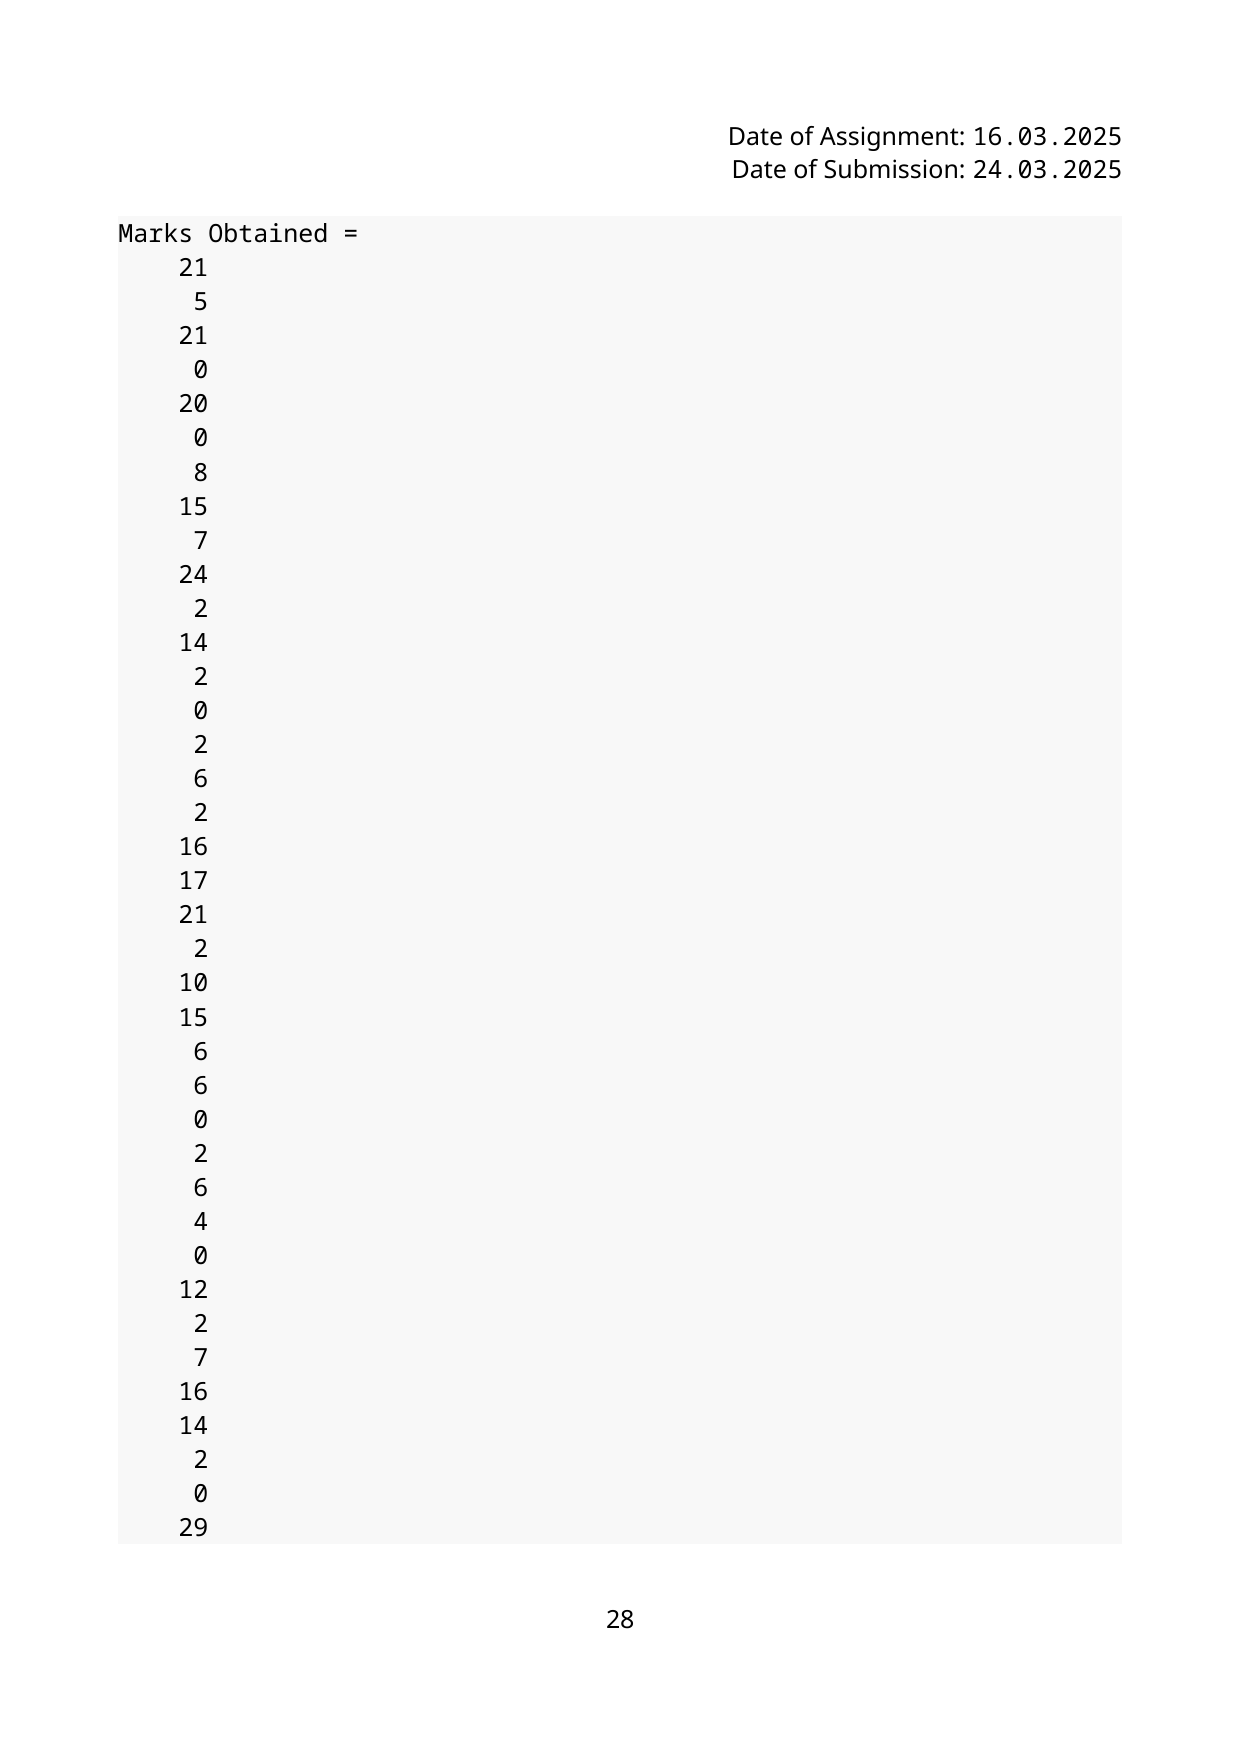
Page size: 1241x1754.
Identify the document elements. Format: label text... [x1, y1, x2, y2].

text 12 [118, 1272, 1122, 1306]
text 24 [118, 556, 1122, 590]
text 16 [118, 829, 1122, 863]
text 0 [118, 693, 1122, 727]
text 2 [118, 795, 1122, 829]
text Marks Obtained = [118, 216, 1122, 250]
text 0 [118, 352, 1122, 386]
text 0 [118, 1238, 1122, 1272]
text 2 [118, 727, 1122, 761]
text 21 [118, 897, 1122, 931]
text 15 [118, 488, 1122, 522]
text 2 [118, 1135, 1122, 1169]
text 29 [118, 1510, 1122, 1544]
text 5 [118, 284, 1122, 318]
text 17 [118, 863, 1122, 897]
text 14 [118, 1408, 1122, 1442]
text 6 [118, 1067, 1122, 1101]
text 0 [118, 1476, 1122, 1510]
text 2 [118, 658, 1122, 693]
text 10 [118, 965, 1122, 999]
text 2 [118, 590, 1122, 624]
text 20 [118, 386, 1122, 420]
text 4 [118, 1203, 1122, 1238]
text 0 [118, 1101, 1122, 1135]
text 2 [118, 1306, 1122, 1340]
text 16 [118, 1374, 1122, 1408]
text 0 [118, 420, 1122, 454]
text 2 [118, 931, 1122, 965]
text 2 [118, 1442, 1122, 1476]
text 6 [118, 1033, 1122, 1067]
text 6 [118, 761, 1122, 795]
text 6 [118, 1169, 1122, 1203]
text 14 [118, 624, 1122, 658]
text 7 [118, 522, 1122, 556]
text 8 [118, 454, 1122, 488]
text 21 [118, 250, 1122, 284]
text 21 [118, 318, 1122, 352]
text 7 [118, 1340, 1122, 1374]
text 15 [118, 999, 1122, 1033]
